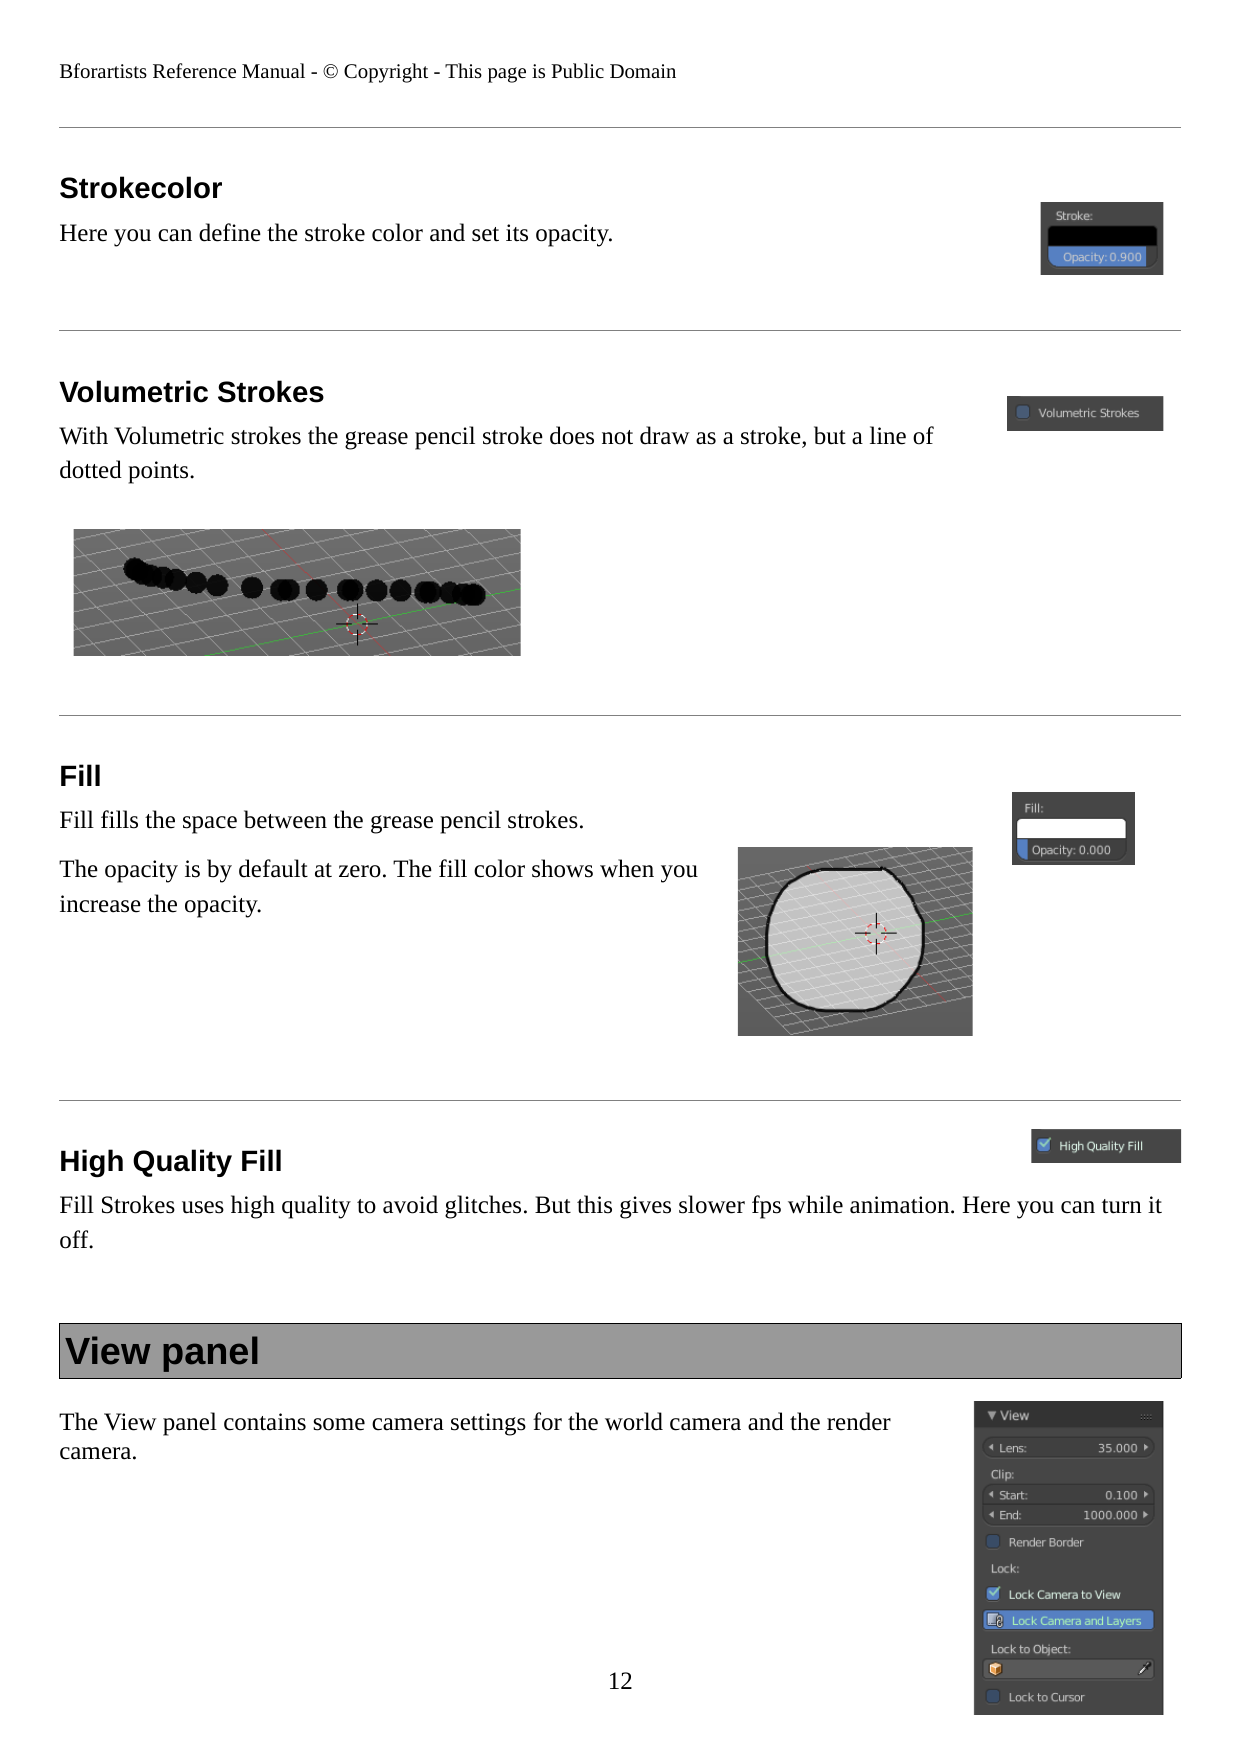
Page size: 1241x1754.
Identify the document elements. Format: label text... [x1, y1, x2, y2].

text The opacity is by default at zero. The fill color shows when you increase the opacity. [59, 854, 737, 918]
subtitle Fill [59, 759, 1181, 793]
picture [1031, 1129, 1182, 1163]
text Fill Strokes uses high quality to avoid glitches. But this gives slower fps while animation. Here you can turn it off. [59, 1190, 1181, 1253]
text Here you can define the stroke color and set its opacity. [59, 218, 1040, 246]
text [1135, 806, 1181, 834]
picture [1040, 202, 1164, 275]
picture [973, 1401, 1164, 1715]
text The View panel contains some camera settings for the world camera and the render camera. [59, 1407, 973, 1464]
picture [1012, 792, 1135, 865]
subtitle High Quality Fill [59, 1144, 1181, 1178]
table_header View panel [60, 1324, 1181, 1378]
picture [73, 529, 521, 656]
picture [737, 847, 973, 1036]
text With Volumetric strokes the grease pencil stroke does not draw as a stroke, but a line of dotted points. [59, 421, 1181, 484]
text [973, 854, 1181, 918]
subtitle Volumetric Strokes [59, 374, 1181, 408]
picture [1007, 396, 1164, 431]
text Fill fills the space between the grease pencil strokes. [59, 806, 1012, 834]
subtitle Strokecolor [59, 171, 1181, 205]
